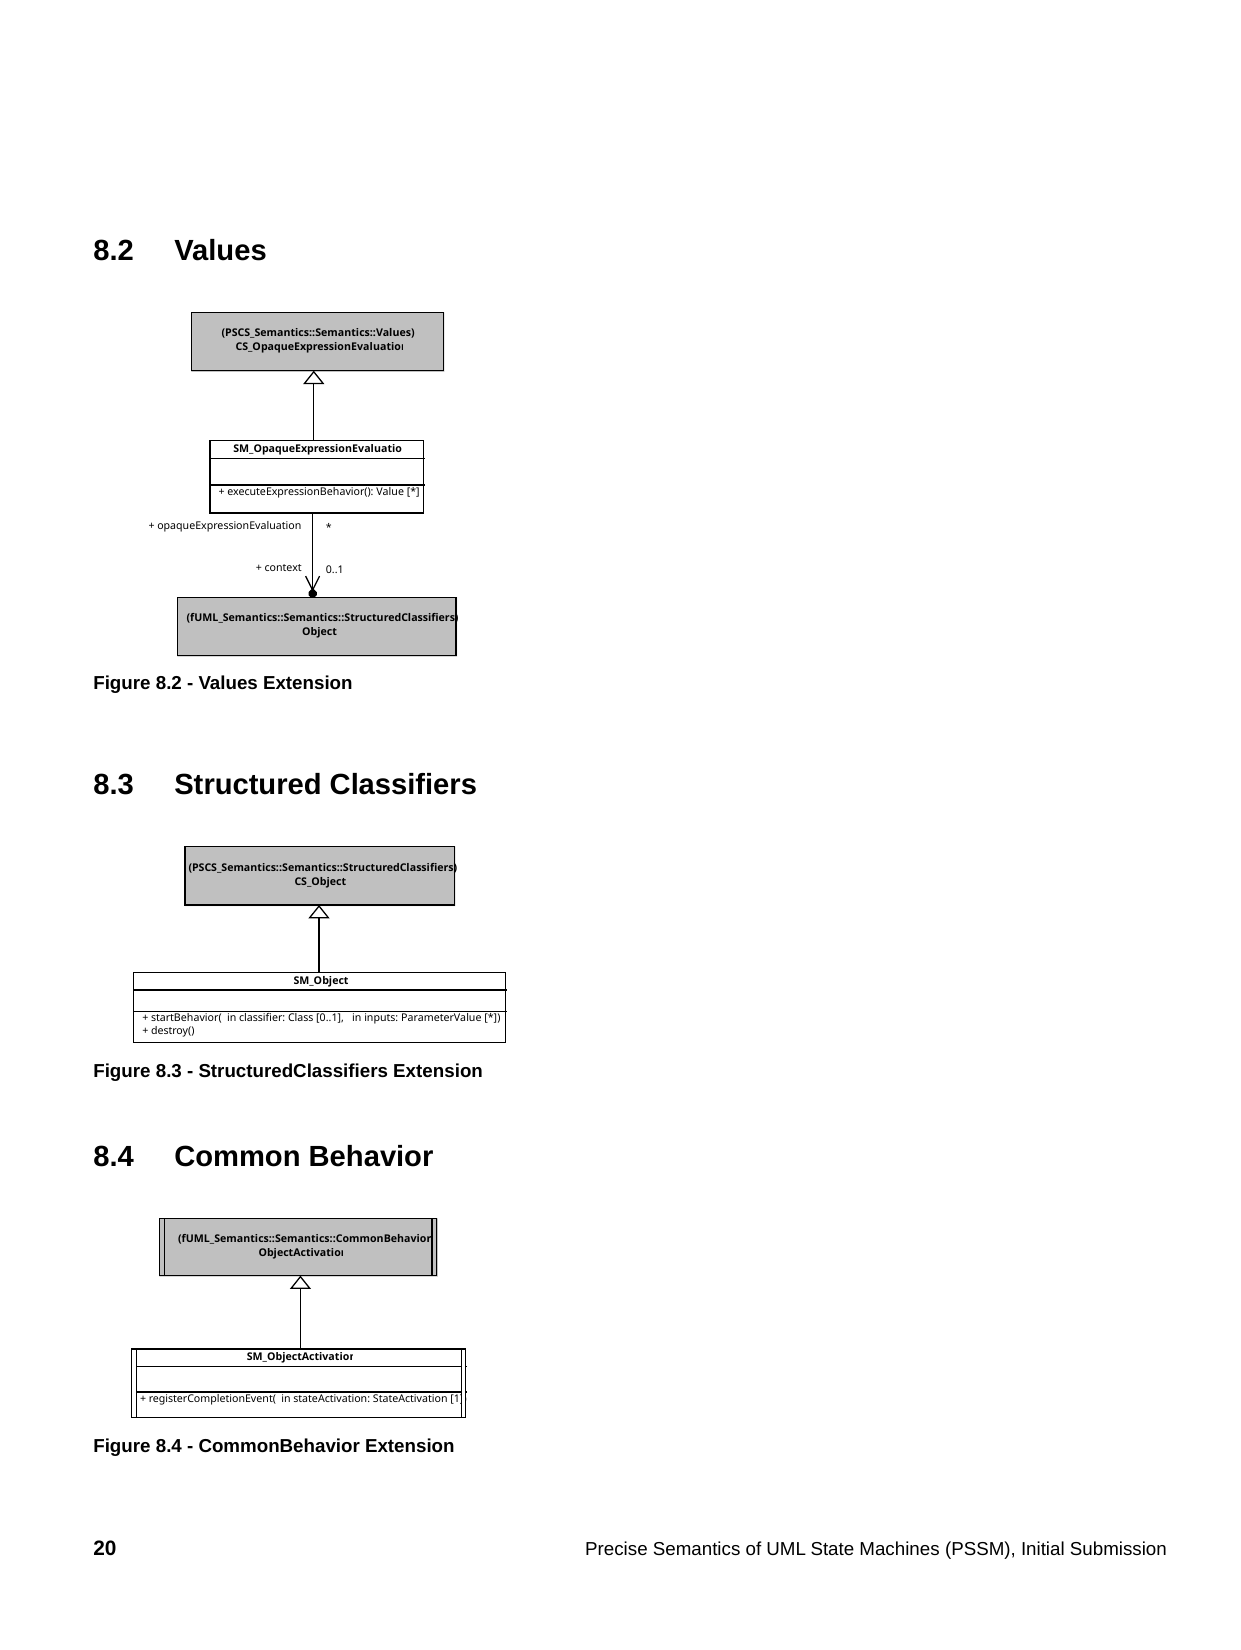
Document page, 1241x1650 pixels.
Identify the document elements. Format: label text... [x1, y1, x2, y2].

subtitle Structured Classifiers [93, 765, 1164, 801]
subtitle Values [93, 231, 1164, 266]
text Figure 8.3 - StructuredClassifiers Extension [93, 834, 547, 1081]
text Figure 8.4 - CommonBehavior Extension [93, 1206, 506, 1456]
text Figure 8.2 - Values Extension [93, 300, 495, 694]
subtitle Common Behavior [93, 1137, 1164, 1173]
